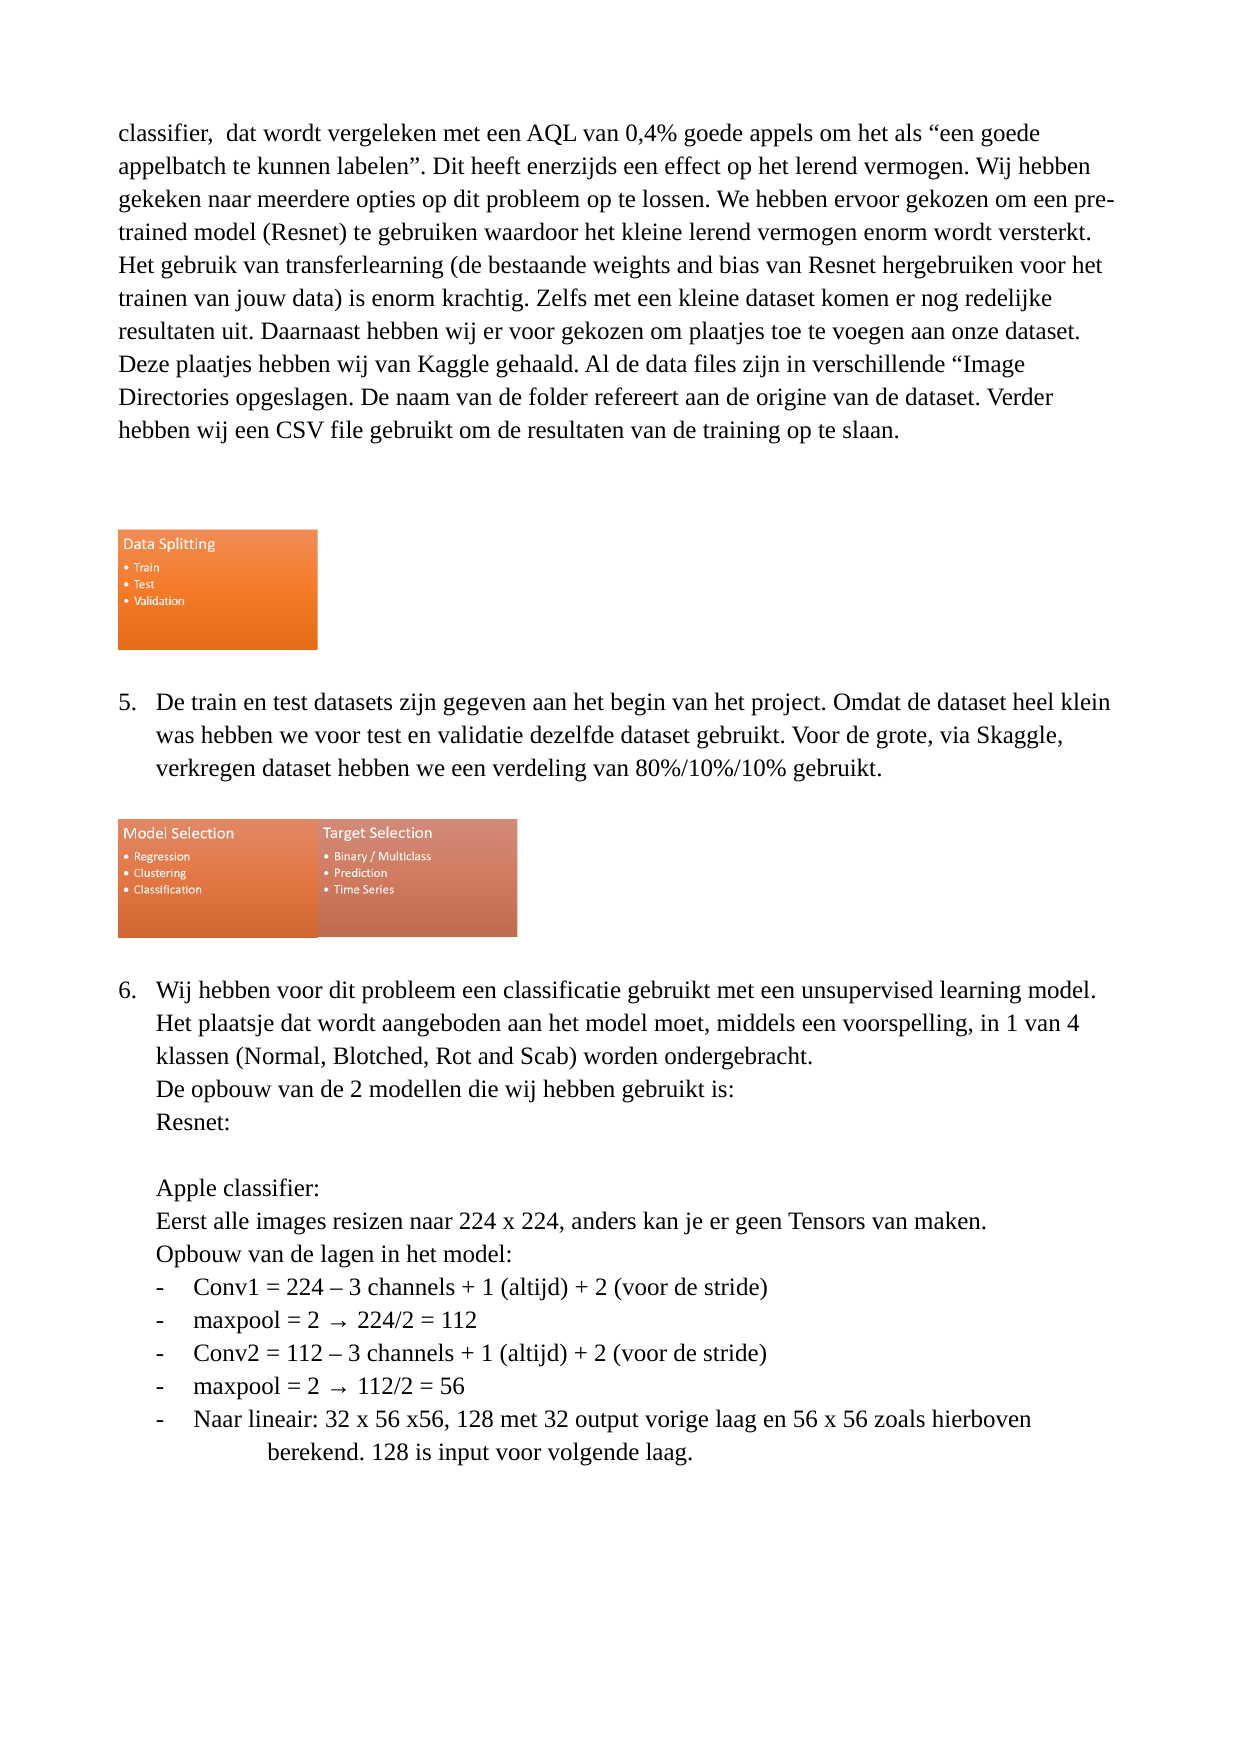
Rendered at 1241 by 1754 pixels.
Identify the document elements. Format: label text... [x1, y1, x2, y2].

list maxpool = 2 → 224/2 = 112 [156, 1305, 1122, 1334]
list De train en test datasets zijn gegeven aan het begin van het project. Omdat de dataset heel klein was hebben we voor test en validatie dezelfde dataset gebruikt. Voor de grote, via Skaggle, verkregen dataset hebben we een verdeling van 80%/10%/10% gebruikt. [118, 687, 1122, 782]
list Wij hebben voor dit probleem een classificatie gebruikt met een unsupervised learning model. Het plaatsje dat wordt aangeboden aan het model moet, middels een voorspelling, in 1 van 4 klassen (Normal, Blotched, Rot and Scab) worden ondergebracht. [118, 975, 1122, 1070]
text Eerst alle images resizen naar 224 x 224, anders kan je er geen Tensors van maken. [118, 1206, 1122, 1235]
list Conv2 = 112 – 3 channels + 1 (altijd) + 2 (voor de stride) [156, 1338, 1122, 1367]
text Resnet: [156, 1107, 1122, 1136]
text De opbouw van de 2 modellen die wij hebben gebruikt is: [156, 1074, 1122, 1103]
text Apple classifier: [156, 1173, 1122, 1202]
text Opbouw van de lagen in het model: [118, 1239, 1122, 1268]
text classifier, dat wordt vergeleken met een AQL van 0,4% goede appels om het als “een goede appelbatch te kunnen labelen”. Dit heeft enerzijds een effect op het lerend vermogen. Wij hebben gekeken naar meerdere opties op dit probleem op te lossen. We hebben ervoor gekozen om een pre-trained model (Resnet) te gebruiken waardoor het kleine lerend vermogen enorm wordt versterkt. Het gebruik van transferlearning (de bestaande weights and bias van Resnet hergebruiken voor het trainen van jouw data) is enorm krachtig. Zelfs met een kleine dataset komen er nog redelijke resultaten uit. Daarnaast hebben wij er voor gekozen om plaatjes toe te voegen aan onze dataset. Deze plaatjes hebben wij van Kaggle gehaald. Al de data files zijn in verschillende “Image Directories opgeslagen. De naam van de folder refereert aan de origine van de dataset. Verder hebben wij een CSV file gebruikt om de resultaten van de training op te slaan. [118, 118, 1122, 444]
list Naar lineair: 32 x 56 x56, 128 met 32 output vorige laag en 56 x 56 zoals hierboven berekend. 128 is input voor volgende laag. [156, 1404, 1122, 1466]
list maxpool = 2 → 112/2 = 56 [156, 1371, 1122, 1400]
list Conv1 = 224 – 3 channels + 1 (altijd) + 2 (voor de stride) [156, 1272, 1122, 1301]
